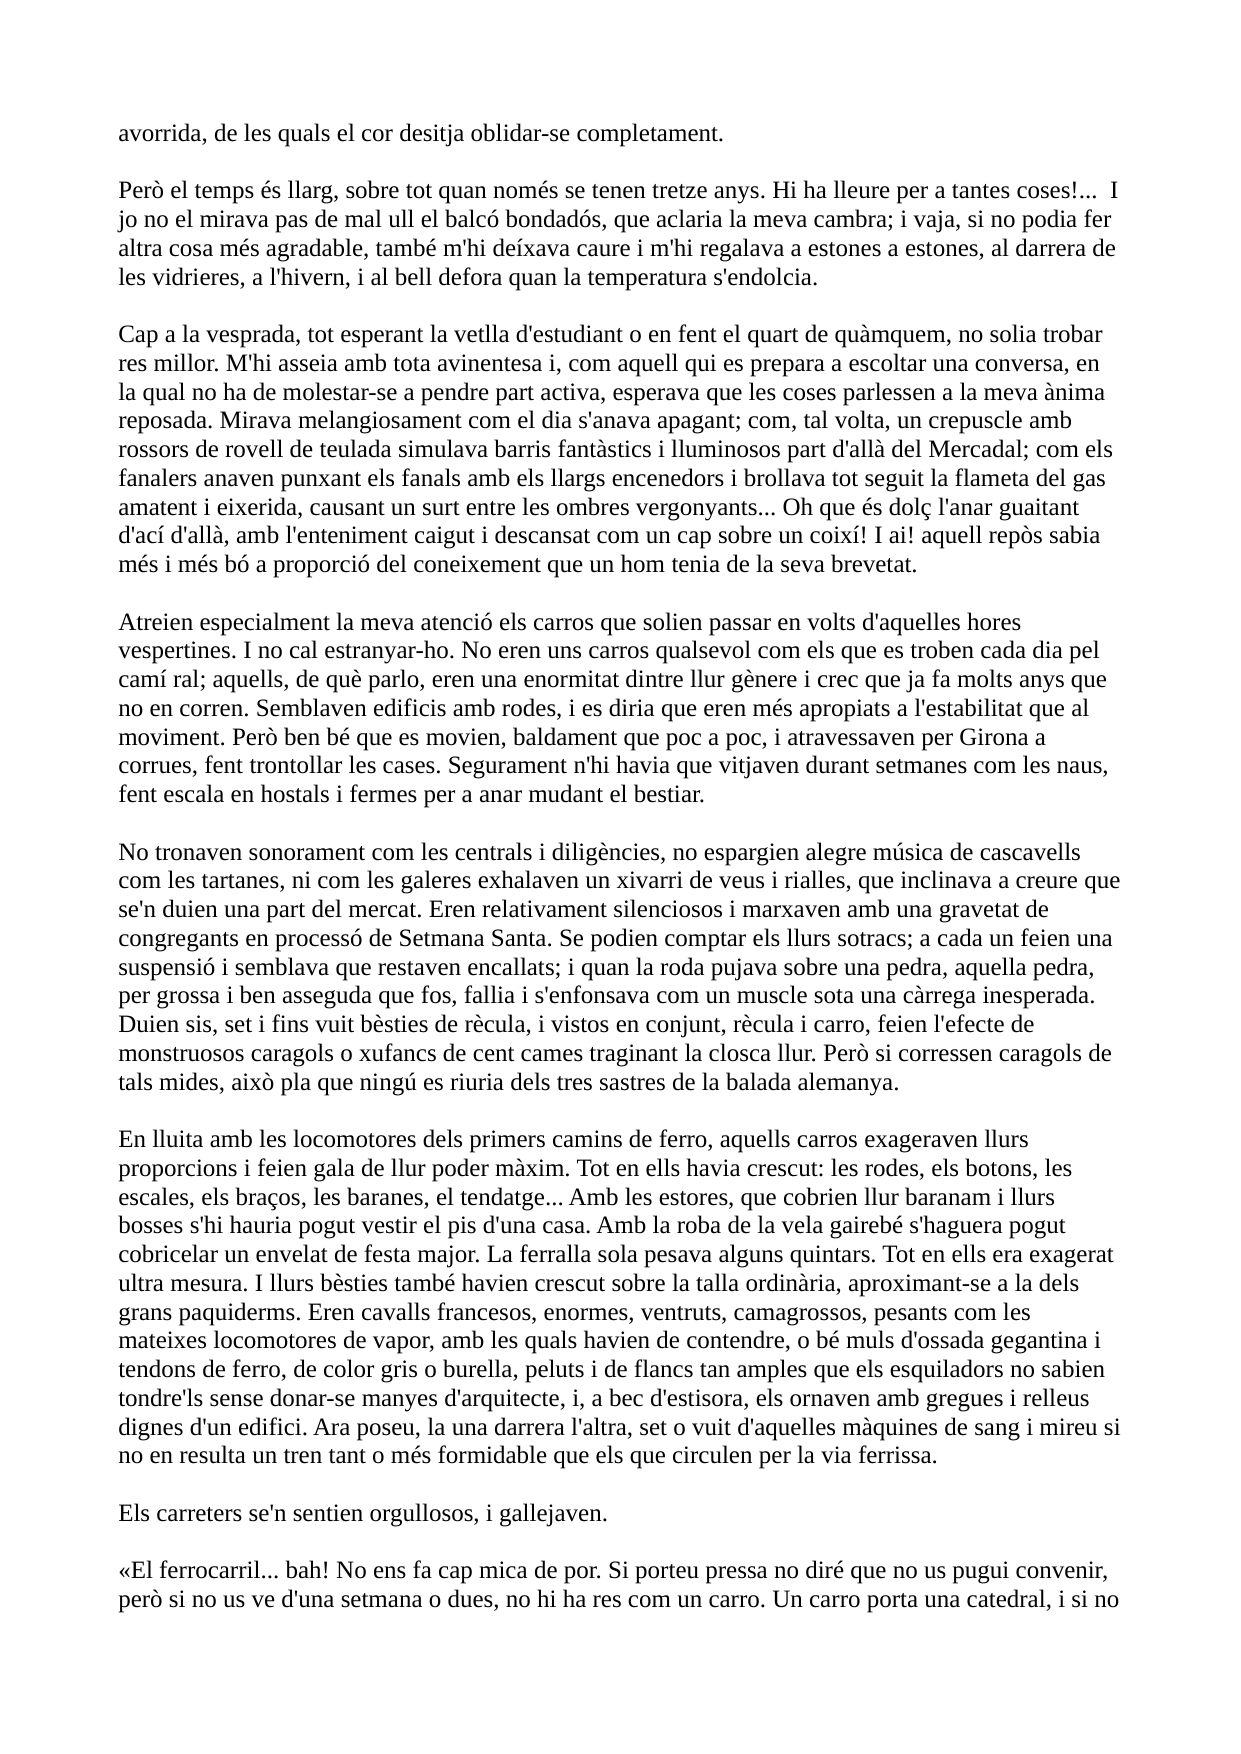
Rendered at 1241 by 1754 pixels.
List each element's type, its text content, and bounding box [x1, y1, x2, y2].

text Però el temps és llarg, sobre tot quan només se tenen tretze anys. Hi ha lleure per a tantes coses!... I jo no el mirava pas de mal ull el balcó bondadós, que aclaria la meva cambra; i vaja, si no podia fer altra cosa més agradable, també m'hi deíxava caure i m'hi regalava a estones a estones, al darrera de les vidrieres, a l'hivern, i al bell defora quan la temperatura s'endolcia. [118, 176, 1122, 291]
text En lluita amb les locomotores dels primers camins de ferro, aquells carros exageraven llurs proporcions i feien gala de llur poder màxim. Tot en ells havia crescut: les rodes, els botons, les escales, els braços, les baranes, el tendatge... Amb les estores, que cobrien llur baranam i llurs bosses s'hi hauria pogut vestir el pis d'una casa. Amb la roba de la vela gairebé s'haguera pogut cobricelar un envelat de festa major. La ferralla sola pesava alguns quintars. Tot en ells era exagerat ultra mesura. I llurs bèsties també havien crescut sobre la talla ordinària, aproximant-se a la dels grans paquiderms. Eren cavalls francesos, enormes, ventruts, camagrossos, pesants com les mateixes locomotores de vapor, amb les quals havien de contendre, o bé muls d'ossada gegantina i tendons de ferro, de color gris o burella, peluts i de flancs tan amples que els esquiladors no sabien tondre'ls sense donar-se manyes d'arquitecte, i, a bec d'estisora, els ornaven amb gregues i relleus dignes d'un edifici. Ara poseu, la una darrera l'altra, set o vuit d'aquelles màquines de sang i mireu si no en resulta un tren tant o més formidable que els que circulen per la via ferrissa. [118, 1124, 1122, 1469]
text Atreien especialment la meva atenció els carros que solien passar en volts d'aquelles hores vespertines. I no cal estranyar-ho. No eren uns carros qualsevol com els que es troben cada dia pel camí ral; aquells, de què parlo, eren una enormitat dintre llur gènere i crec que ja fa molts anys que no en corren. Semblaven edificis amb rodes, i es diria que eren més apropiats a l'estabilitat que al moviment. Però ben bé que es movien, baldament que poc a poc, i atravessaven per Girona a corrues, fent trontollar les cases. Segurament n'hi havia que vitjaven durant setmanes com les naus, fent escala en hostals i fermes per a anar mudant el bestiar. [118, 607, 1122, 808]
text «El ferrocarril... bah! No ens fa cap mica de por. Si porteu pressa no diré que no us pugui convenir, però si no us ve d'una setmana o dues, no hi ha res com un carro. Un carro porta una catedral, i si no [118, 1556, 1122, 1613]
text Els carreters se'n sentien orgullosos, i gallejaven. [118, 1498, 1122, 1527]
text Cap a la vesprada, tot esperant la vetlla d'estudiant o en fent el quart de quàmquem, no solia trobar res millor. M'hi asseia amb tota avinentesa i, com aquell qui es prepara a escoltar una conversa, en la qual no ha de molestar-se a pendre part activa, esperava que les coses parlessen a la meva ànima reposada. Mirava melangiosament com el dia s'anava apagant; com, tal volta, un crepuscle amb rossors de rovell de teulada simulava barris fantàstics i lluminosos part d'allà del Mercadal; com els fanalers anaven punxant els fanals amb els llargs encenedors i brollava tot seguit la flameta del gas amatent i eixerida, causant un surt entre les ombres vergonyants... Oh que és dolç l'anar guaitant d'ací d'allà, amb l'enteniment caigut i descansat com un cap sobre un coixí! I ai! aquell repòs sabia més i més bó a proporció del coneixement que un hom tenia de la seva brevetat. [118, 319, 1122, 578]
text avorrida, de les quals el cor desitja oblidar-se completament. [118, 118, 1122, 147]
text No tronaven sonorament com les centrals i diligències, no espargien alegre música de cascavells com les tartanes, ni com les galeres exhalaven un xivarri de veus i rialles, que inclinava a creure que se'n duien una part del mercat. Eren relativament silenciosos i marxaven amb una gravetat de congregants en processó de Setmana Santa. Se podien comptar els llurs sotracs; a cada un feien una suspensió i semblava que restaven encallats; i quan la roda pujava sobre una pedra, aquella pedra, per grossa i ben asseguda que fos, fallia i s'enfonsava com un muscle sota una càrrega inesperada. Duien sis, set i fins vuit bèsties de rècula, i vistos en conjunt, rècula i carro, feien l'efecte de monstruosos caragols o xufancs de cent cames traginant la closca llur. Però si corressen caragols de tals mides, això pla que ningú es riuria dels tres sastres de la balada alemanya. [118, 837, 1122, 1096]
